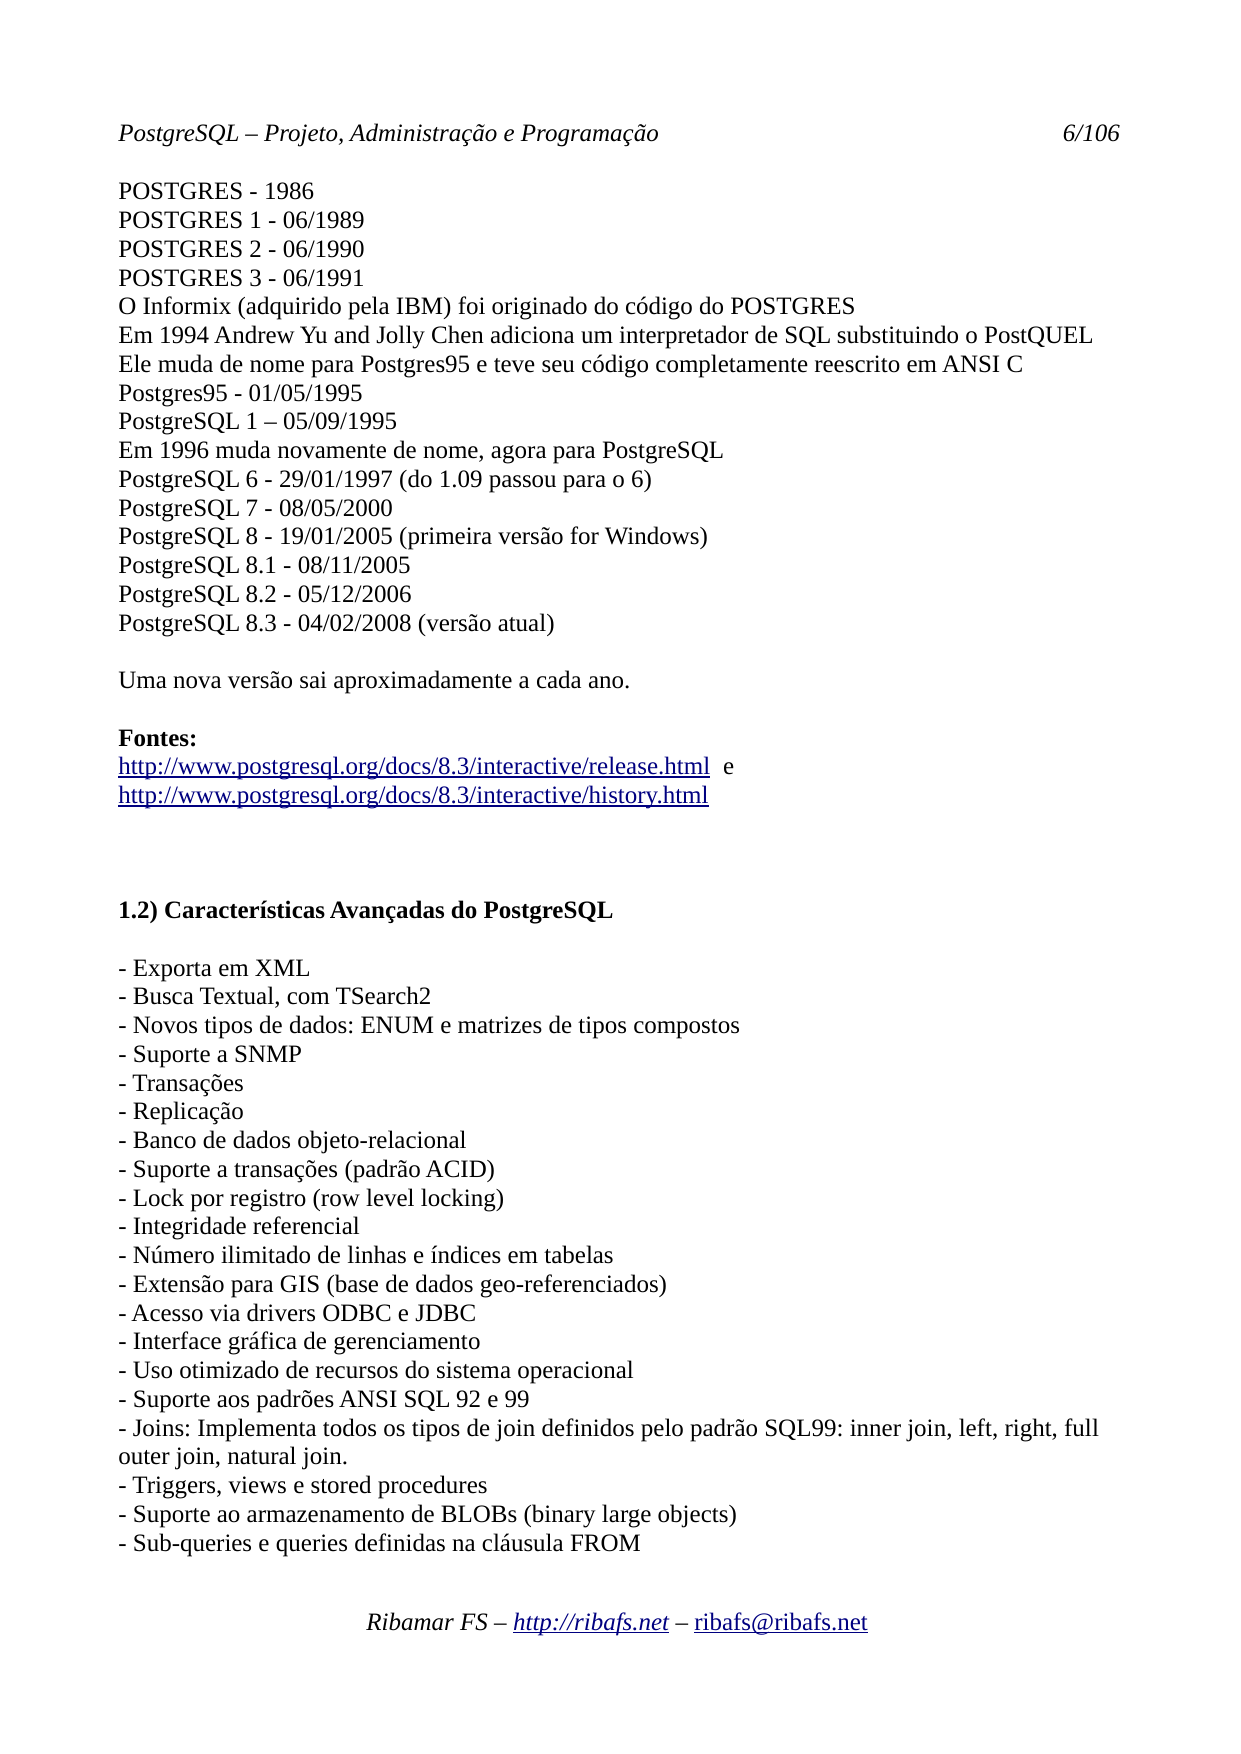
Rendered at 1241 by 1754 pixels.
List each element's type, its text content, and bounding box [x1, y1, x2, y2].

text - Extensão para GIS (base de dados geo-referenciados) [118, 1269, 1122, 1298]
text PostgreSQL 8.2 - 05/12/2006 [118, 579, 1122, 608]
text http://www.postgresql.org/docs/8.3/interactive/release.html e [118, 751, 1122, 780]
text - Suporte a SNMP [118, 1039, 1122, 1068]
text POSTGRES 1 - 06/1989 [118, 205, 1122, 234]
text POSTGRES 3 - 06/1991 [118, 263, 1122, 291]
text - Sub-queries e queries definidas na cláusula FROM [118, 1528, 1122, 1556]
text PostgreSQL 8 - 19/01/2005 (primeira versão for Windows) [118, 521, 1122, 550]
text - Uso otimizado de recursos do sistema operacional [118, 1355, 1122, 1384]
text - Busca Textual, com TSearch2 [118, 981, 1122, 1010]
text - Interface gráfica de gerenciamento [118, 1326, 1122, 1355]
text POSTGRES - 1986 [118, 176, 1122, 205]
text - Suporte a transações (padrão ACID) [118, 1154, 1122, 1183]
text - Suporte aos padrões ANSI SQL 92 e 99 [118, 1384, 1122, 1413]
text PostgreSQL 7 - 08/05/2000 [118, 493, 1122, 521]
text O Informix (adquirido pela IBM) foi originado do código do POSTGRES [118, 291, 1122, 320]
text - Número ilimitado de linhas e índices em tabelas [118, 1240, 1122, 1269]
text 1.2) Características Avançadas do PostgreSQL [118, 895, 1122, 924]
text - Acesso via drivers ODBC e JDBC [118, 1298, 1122, 1326]
text PostgreSQL 1 – 05/09/1995 [118, 406, 1122, 435]
text http://www.postgresql.org/docs/8.3/interactive/history.html [118, 780, 1122, 809]
text - Exporta em XML [118, 953, 1122, 981]
text - Integridade referencial [118, 1211, 1122, 1240]
text - Joins: Implementa todos os tipos de join definidos pelo padrão SQL99: inner join, left, right, full outer join, natural join. [118, 1413, 1122, 1470]
text - Replicação [118, 1096, 1122, 1125]
text - Banco de dados objeto-relacional [118, 1125, 1122, 1154]
text - Lock por registro (row level locking) [118, 1183, 1122, 1211]
text - Transações [118, 1068, 1122, 1096]
text Postgres95 - 01/05/1995 [118, 378, 1122, 406]
text PostgreSQL 6 - 29/01/1997 (do 1.09 passou para o 6) [118, 464, 1122, 493]
text - Suporte ao armazenamento de BLOBs (binary large objects) [118, 1499, 1122, 1528]
text Ele muda de nome para Postgres95 e teve seu código completamente reescrito em ANSI C [118, 349, 1122, 378]
text PostgreSQL 8.3 - 04/02/2008 (versão atual) [118, 608, 1122, 636]
text Em 1996 muda novamente de nome, agora para PostgreSQL [118, 435, 1122, 464]
text POSTGRES 2 - 06/1990 [118, 234, 1122, 263]
text - Triggers, views e stored procedures [118, 1470, 1122, 1499]
text PostgreSQL 8.1 - 08/11/2005 [118, 550, 1122, 579]
text Fontes: [118, 723, 1122, 751]
text Uma nova versão sai aproximadamente a cada ano. [118, 665, 1122, 694]
text - Novos tipos de dados: ENUM e matrizes de tipos compostos [118, 1010, 1122, 1039]
text Em 1994 Andrew Yu and Jolly Chen adiciona um interpretador de SQL substituindo o PostQUEL [118, 320, 1122, 349]
